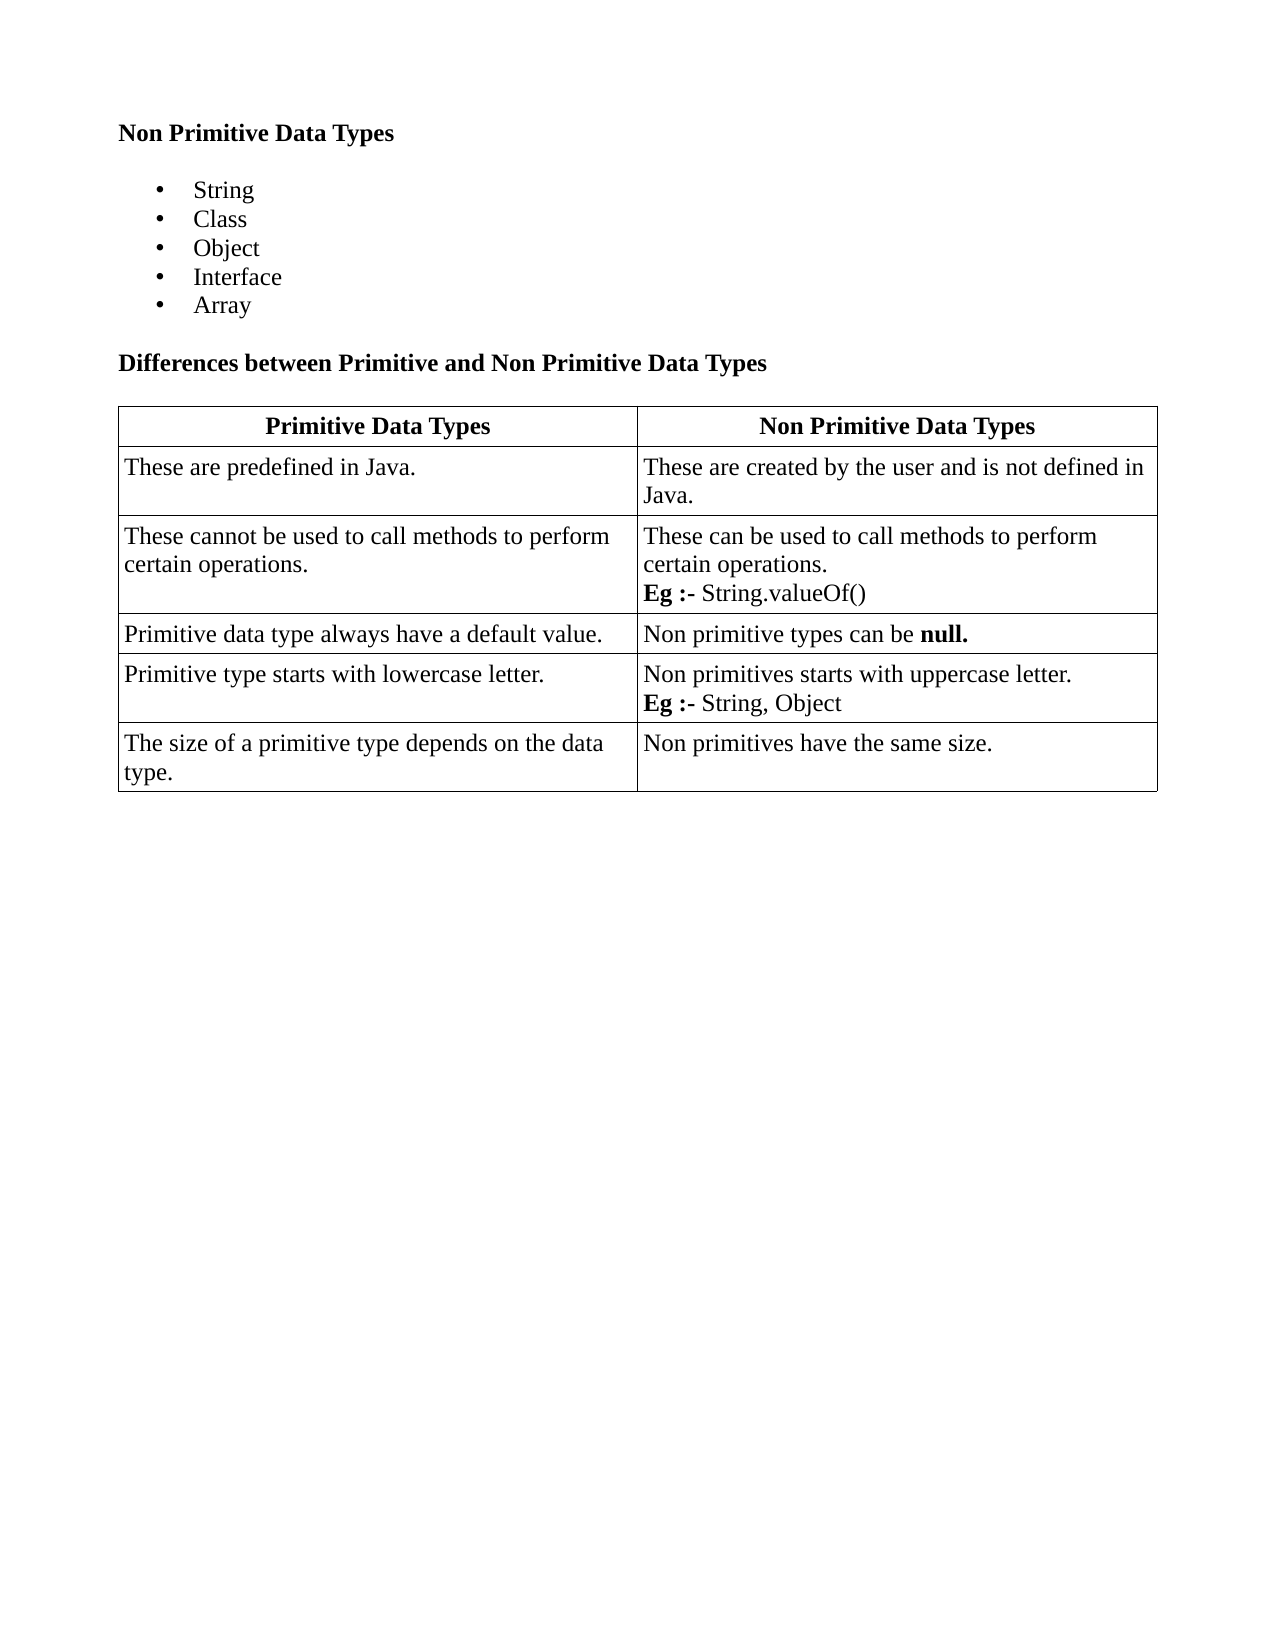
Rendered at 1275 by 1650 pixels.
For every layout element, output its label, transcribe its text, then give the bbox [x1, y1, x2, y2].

list Class [156, 204, 1157, 233]
table_header Non Primitive Data Types [638, 407, 1157, 446]
list Interface [156, 262, 1157, 291]
table_cell These are predefined in Java. [119, 447, 637, 515]
table_cell The size of a primitive type depends on the data type. [119, 723, 637, 791]
table_cell Non primitive types can be null. [638, 614, 1157, 653]
text Differences between Primitive and Non Primitive Data Types [118, 348, 1157, 377]
table_cell These are created by the user and is not defined in Java. [638, 447, 1157, 515]
table_cell Non primitives starts with uppercase letter. Eg :- String, Object [638, 654, 1157, 722]
text Non Primitive Data Types [118, 118, 1157, 147]
table_header Primitive Data Types [119, 407, 637, 446]
table_cell Non primitives have the same size. [638, 723, 1157, 791]
list Array [156, 291, 1157, 319]
table_cell Primitive type starts with lowercase letter. [119, 654, 637, 722]
table_cell These can be used to call methods to perform certain operations. Eg :- String.valueOf() [638, 516, 1157, 613]
table_cell Primitive data type always have a default value. [119, 614, 637, 653]
list String [156, 176, 1157, 204]
table_cell These cannot be used to call methods to perform certain operations. [119, 516, 637, 613]
list Object [156, 233, 1157, 262]
